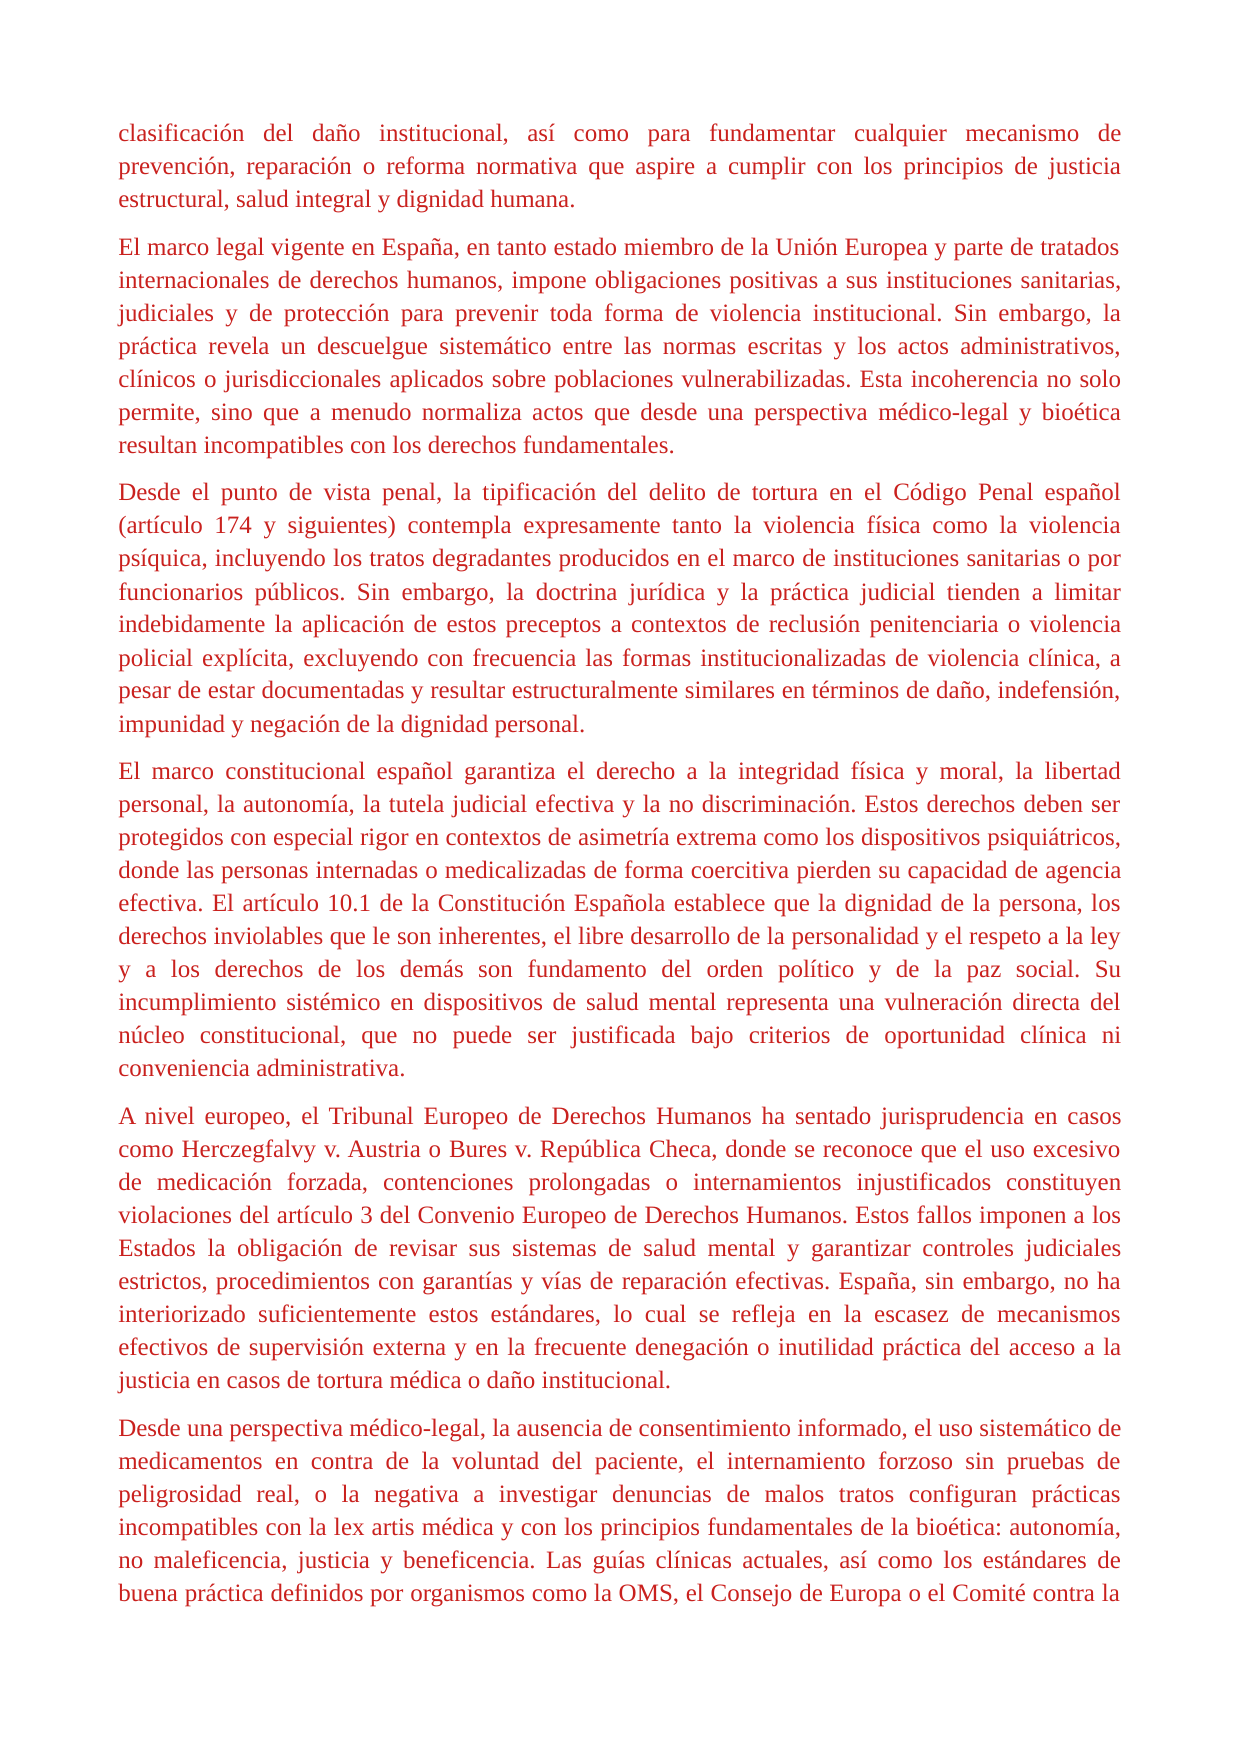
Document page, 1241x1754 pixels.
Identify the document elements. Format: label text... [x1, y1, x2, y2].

text El marco legal vigente en España, en tanto estado miembro de la Unión Europea y parte de tratados internacionales de derechos humanos, impone obligaciones positivas a sus instituciones sanitarias, judiciales y de protección para prevenir toda forma de violencia institucional. Sin embargo, la práctica revela un descuelgue sistemático entre las normas escritas y los actos administrativos, clínicos o jurisdiccionales aplicados sobre poblaciones vulnerabilizadas. Esta incoherencia no solo permite, sino que a menudo normaliza actos que desde una perspectiva médico-legal y bioética resultan incompatibles con los derechos fundamentales. [118, 232, 1122, 459]
text Desde una perspectiva médico-legal, la ausencia de consentimiento informado, el uso sistemático de medicamentos en contra de la voluntad del paciente, el internamiento forzoso sin pruebas de peligrosidad real, o la negativa a investigar denuncias de malos tratos configuran prácticas incompatibles con la lex artis médica y con los principios fundamentales de la bioética: autonomía, no maleficencia, justicia y beneficencia. Las guías clínicas actuales, así como los estándares de buena práctica definidos por organismos como la OMS, el Consejo de Europa o el Comité contra la [118, 1413, 1122, 1607]
text El marco constitucional español garantiza el derecho a la integridad física y moral, la libertad personal, la autonomía, la tutela judicial efectiva y la no discriminación. Estos derechos deben ser protegidos con especial rigor en contextos de asimetría extrema como los dispositivos psiquiátricos, donde las personas internadas o medicalizadas de forma coercitiva pierden su capacidad de agencia efectiva. El artículo 10.1 de la Constitución Española establece que la dignidad de la persona, los derechos inviolables que le son inherentes, el libre desarrollo de la personalidad y el respeto a la ley y a los derechos de los demás son fundamento del orden político y de la paz social. Su incumplimiento sistémico en dispositivos de salud mental representa una vulneración directa del núcleo constitucional, que no puede ser justificada bajo criterios de oportunidad clínica ni conveniencia administrativa. [118, 756, 1122, 1082]
text clasificación del daño institucional, así como para fundamentar cualquier mecanismo de prevención, reparación o reforma normativa que aspire a cumplir con los principios de justicia estructural, salud integral y dignidad humana. [118, 118, 1122, 213]
text Desde el punto de vista penal, la tipificación del delito de tortura en el Código Penal español (artículo 174 y siguientes) contempla expresamente tanto la violencia física como la violencia psíquica, incluyendo los tratos degradantes producidos en el marco de instituciones sanitarias o por funcionarios públicos. Sin embargo, la doctrina jurídica y la práctica judicial tienden a limitar indebidamente la aplicación de estos preceptos a contextos de reclusión penitenciaria o violencia policial explícita, excluyendo con frecuencia las formas institucionalizadas de violencia clínica, a pesar de estar documentadas y resultar estructuralmente similares en términos de daño, indefensión, impunidad y negación de la dignidad personal. [118, 477, 1122, 737]
text A nivel europeo, el Tribunal Europeo de Derechos Humanos ha sentado jurisprudencia en casos como Herczegfalvy v. Austria o Bures v. República Checa, donde se reconoce que el uso excesivo de medicación forzada, contenciones prolongadas o internamientos injustificados constituyen violaciones del artículo 3 del Convenio Europeo de Derechos Humanos. Estos fallos imponen a los Estados la obligación de revisar sus sistemas de salud mental y garantizar controles judiciales estrictos, procedimientos con garantías y vías de reparación efectivas. España, sin embargo, no ha interiorizado suficientemente estos estándares, lo cual se refleja en la escasez de mecanismos efectivos de supervisión externa y en la frecuente denegación o inutilidad práctica del acceso a la justicia en casos de tortura médica o daño institucional. [118, 1101, 1122, 1394]
